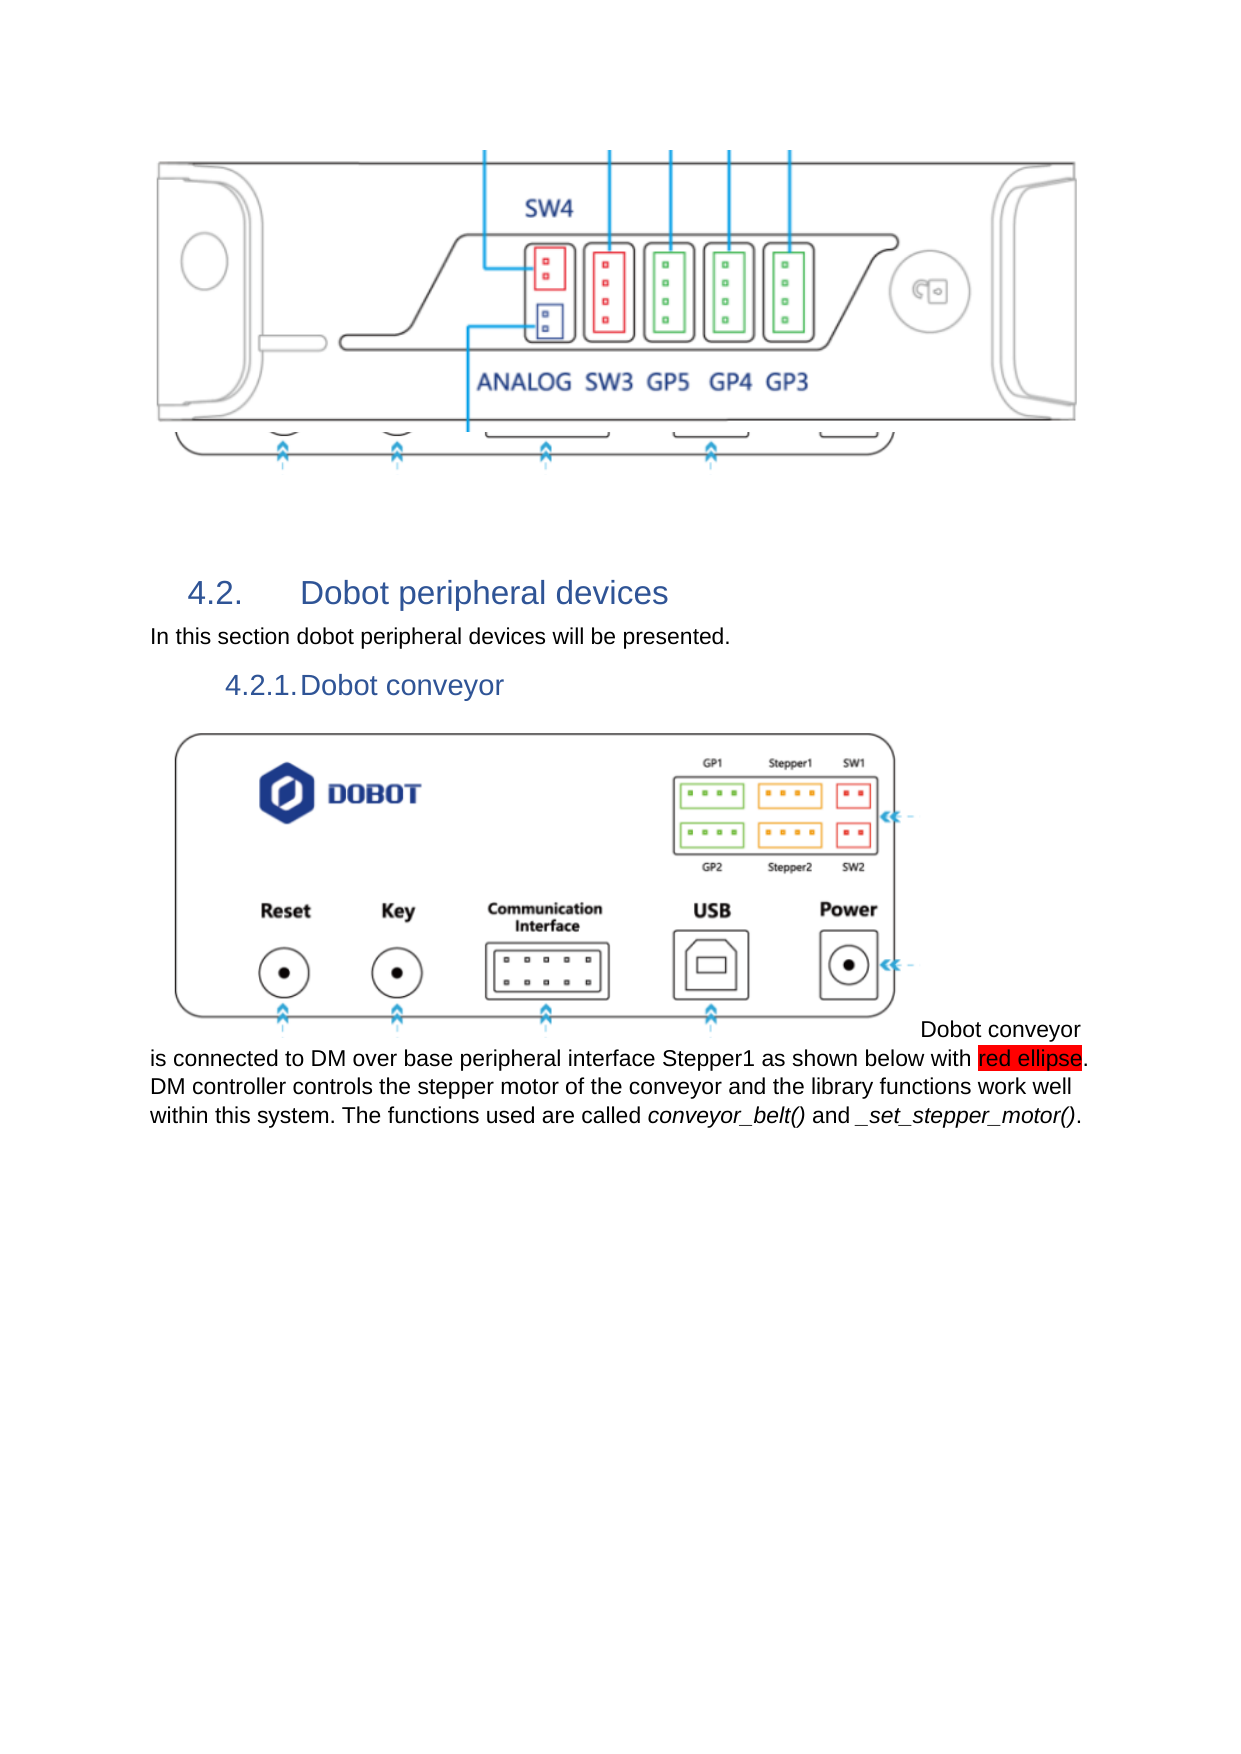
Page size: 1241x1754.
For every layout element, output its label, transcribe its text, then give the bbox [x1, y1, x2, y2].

text In this section dobot peripheral devices will be presented. [150, 623, 1090, 649]
subtitle Dobot conveyor [225, 668, 1090, 702]
picture [150, 150, 1090, 475]
picture [150, 712, 921, 1038]
subtitle Dobot peripheral devices [187, 573, 1090, 612]
text Dobot conveyor is connected to DM over base peripheral interface Stepper1 as shown below with red ellipse. DM controller controls the stepper motor of the conveyor and the library functions work well within this system. The functions used are called conveyor_belt() and _set_stepper_motor(). [150, 713, 1090, 1128]
